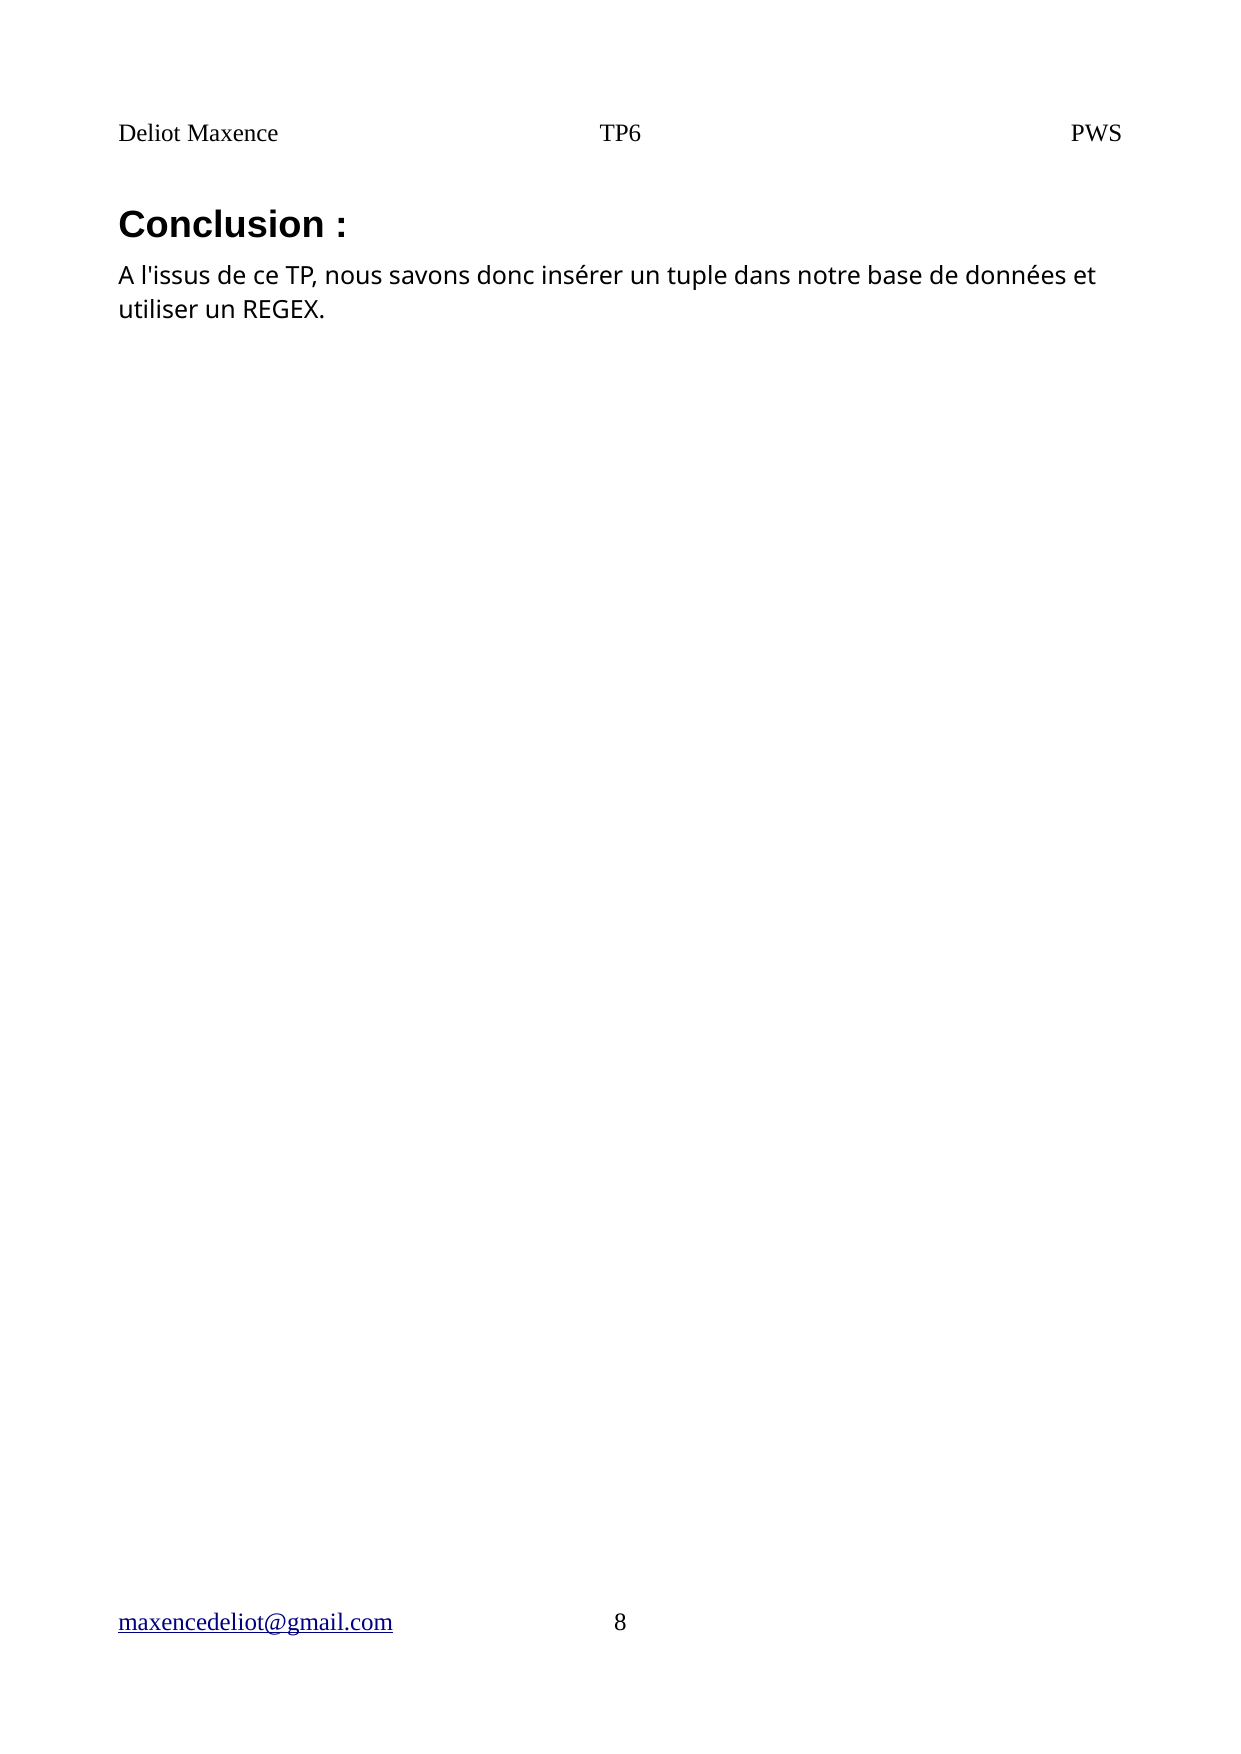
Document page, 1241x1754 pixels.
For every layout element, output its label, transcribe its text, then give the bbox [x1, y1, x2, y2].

text A l'issus de ce TP, nous savons donc insérer un tuple dans notre base de données et utiliser un REGEX. [118, 257, 1122, 326]
subtitle Conclusion : [118, 201, 1122, 245]
